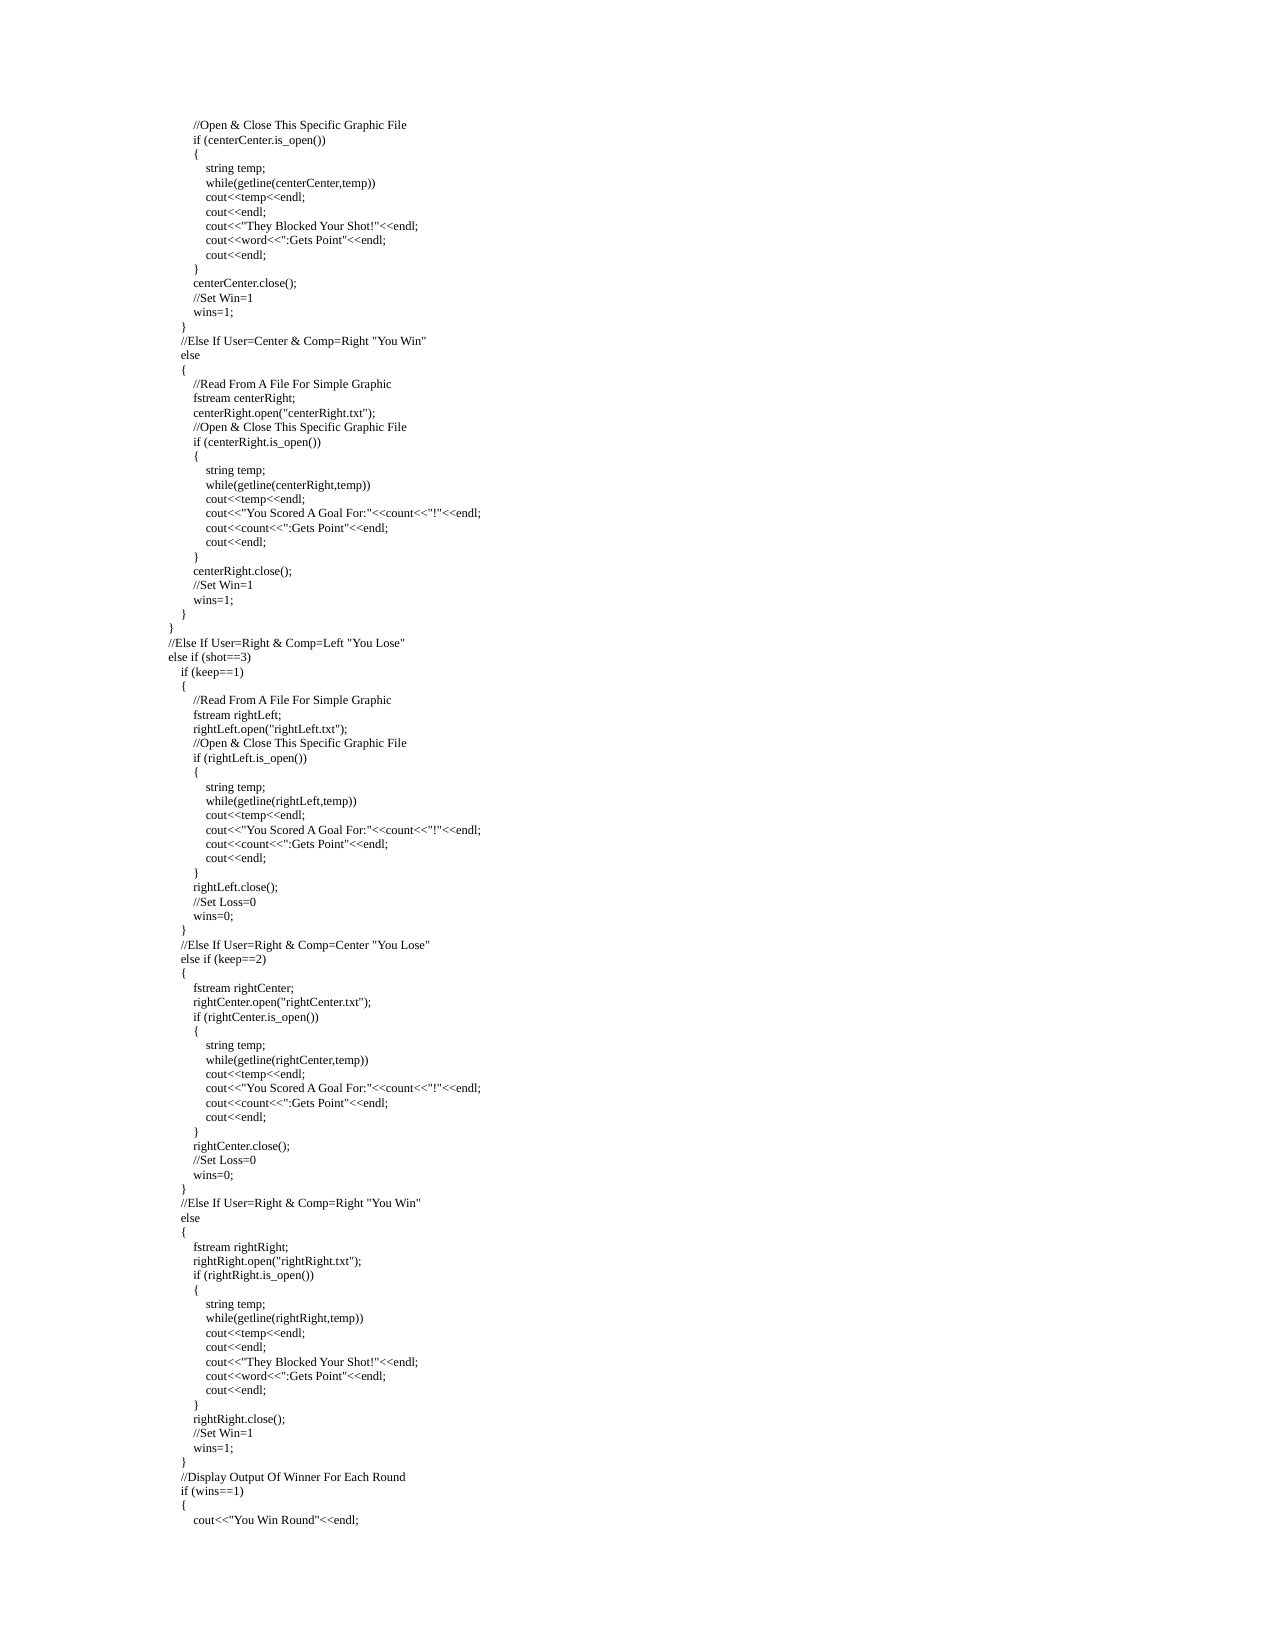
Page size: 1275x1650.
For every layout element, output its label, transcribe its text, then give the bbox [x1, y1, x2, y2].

text //Display Output Of Winner For Each Round [118, 1469, 1157, 1484]
text cout<<temp<<endl; [118, 808, 1157, 822]
text centerCenter.close(); [118, 276, 1157, 291]
text string temp; [118, 161, 1157, 176]
text //Else If User=Center & Comp=Right "You Win" [118, 334, 1157, 348]
text if (rightLeft.is_open()) [118, 751, 1157, 765]
text rightCenter.close(); [118, 1139, 1157, 1153]
text { [118, 1225, 1157, 1239]
text } [118, 262, 1157, 276]
text cout<<"They Blocked Your Shot!"<<endl; [118, 219, 1157, 233]
text { [118, 679, 1157, 693]
text fstream rightLeft; [118, 707, 1157, 722]
text //Set Loss=0 [118, 894, 1157, 909]
text cout<<endl; [118, 535, 1157, 549]
text } [118, 923, 1157, 937]
text //Read From A File For Simple Graphic [118, 693, 1157, 707]
text cout<<temp<<endl; [118, 1326, 1157, 1340]
text cout<<temp<<endl; [118, 1067, 1157, 1081]
text wins=0; [118, 1167, 1157, 1182]
text cout<<endl; [118, 1110, 1157, 1124]
text fstream rightRight; [118, 1239, 1157, 1254]
text if (centerRight.is_open()) [118, 434, 1157, 449]
text wins=1; [118, 305, 1157, 319]
text { [118, 966, 1157, 981]
text cout<<endl; [118, 247, 1157, 262]
text while(getline(rightLeft,temp)) [118, 794, 1157, 808]
text cout<<word<<":Gets Point"<<endl; [118, 1369, 1157, 1383]
text cout<<count<<":Gets Point"<<endl; [118, 521, 1157, 535]
text if (wins==1) [118, 1484, 1157, 1498]
text //Open & Close This Specific Graphic File [118, 736, 1157, 751]
text if (keep==1) [118, 664, 1157, 679]
text else if (keep==2) [118, 952, 1157, 966]
text cout<<"They Blocked Your Shot!"<<endl; [118, 1354, 1157, 1369]
text string temp; [118, 1297, 1157, 1311]
text cout<<"You Win Round"<<endl; [118, 1512, 1157, 1527]
text { [118, 1024, 1157, 1038]
text } [118, 319, 1157, 334]
text { [118, 449, 1157, 463]
text else [118, 348, 1157, 362]
text //Else If User=Right & Comp=Center "You Lose" [118, 937, 1157, 952]
text { [118, 362, 1157, 377]
text if (rightRight.is_open()) [118, 1268, 1157, 1282]
text string temp; [118, 779, 1157, 794]
text wins=1; [118, 592, 1157, 607]
text fstream rightCenter; [118, 981, 1157, 995]
text cout<<"You Scored A Goal For:"<<count<<"!"<<endl; [118, 1081, 1157, 1096]
text //Else If User=Right & Comp=Right "You Win" [118, 1196, 1157, 1211]
text cout<<endl; [118, 1340, 1157, 1354]
text rightLeft.close(); [118, 880, 1157, 894]
text { [118, 1282, 1157, 1297]
text string temp; [118, 463, 1157, 477]
text while(getline(centerCenter,temp)) [118, 176, 1157, 190]
text rightRight.close(); [118, 1412, 1157, 1426]
text cout<<word<<":Gets Point"<<endl; [118, 233, 1157, 247]
text //Read From A File For Simple Graphic [118, 377, 1157, 391]
text cout<<"You Scored A Goal For:"<<count<<"!"<<endl; [118, 822, 1157, 837]
text rightLeft.open("rightLeft.txt"); [118, 722, 1157, 736]
text } [118, 621, 1157, 636]
text while(getline(rightCenter,temp)) [118, 1052, 1157, 1067]
text centerRight.close(); [118, 564, 1157, 578]
text else [118, 1211, 1157, 1225]
text //Set Loss=0 [118, 1153, 1157, 1167]
text wins=1; [118, 1441, 1157, 1455]
text cout<<count<<":Gets Point"<<endl; [118, 837, 1157, 851]
text cout<<endl; [118, 1383, 1157, 1397]
text centerRight.open("centerRight.txt"); [118, 406, 1157, 420]
text wins=0; [118, 909, 1157, 923]
text //Set Win=1 [118, 1426, 1157, 1441]
text rightRight.open("rightRight.txt"); [118, 1254, 1157, 1268]
text { [118, 1498, 1157, 1512]
text rightCenter.open("rightCenter.txt"); [118, 995, 1157, 1009]
text else if (shot==3) [118, 650, 1157, 664]
text } [118, 1124, 1157, 1139]
text fstream centerRight; [118, 391, 1157, 406]
text cout<<"You Scored A Goal For:"<<count<<"!"<<endl; [118, 506, 1157, 521]
text } [118, 1182, 1157, 1196]
text } [118, 866, 1157, 880]
text } [118, 1397, 1157, 1412]
text cout<<count<<":Gets Point"<<endl; [118, 1096, 1157, 1110]
text { [118, 765, 1157, 779]
text cout<<temp<<endl; [118, 190, 1157, 204]
text //Open & Close This Specific Graphic File [118, 118, 1157, 132]
text //Open & Close This Specific Graphic File [118, 420, 1157, 434]
text //Set Win=1 [118, 291, 1157, 305]
text } [118, 549, 1157, 564]
text string temp; [118, 1038, 1157, 1052]
text cout<<endl; [118, 204, 1157, 219]
text cout<<temp<<endl; [118, 492, 1157, 506]
text if (rightCenter.is_open()) [118, 1009, 1157, 1024]
text } [118, 607, 1157, 621]
text //Else If User=Right & Comp=Left "You Lose" [118, 636, 1157, 650]
text cout<<endl; [118, 851, 1157, 866]
text //Set Win=1 [118, 578, 1157, 592]
text while(getline(rightRight,temp)) [118, 1311, 1157, 1326]
text } [118, 1455, 1157, 1469]
text if (centerCenter.is_open()) [118, 132, 1157, 147]
text while(getline(centerRight,temp)) [118, 477, 1157, 492]
text { [118, 147, 1157, 161]
